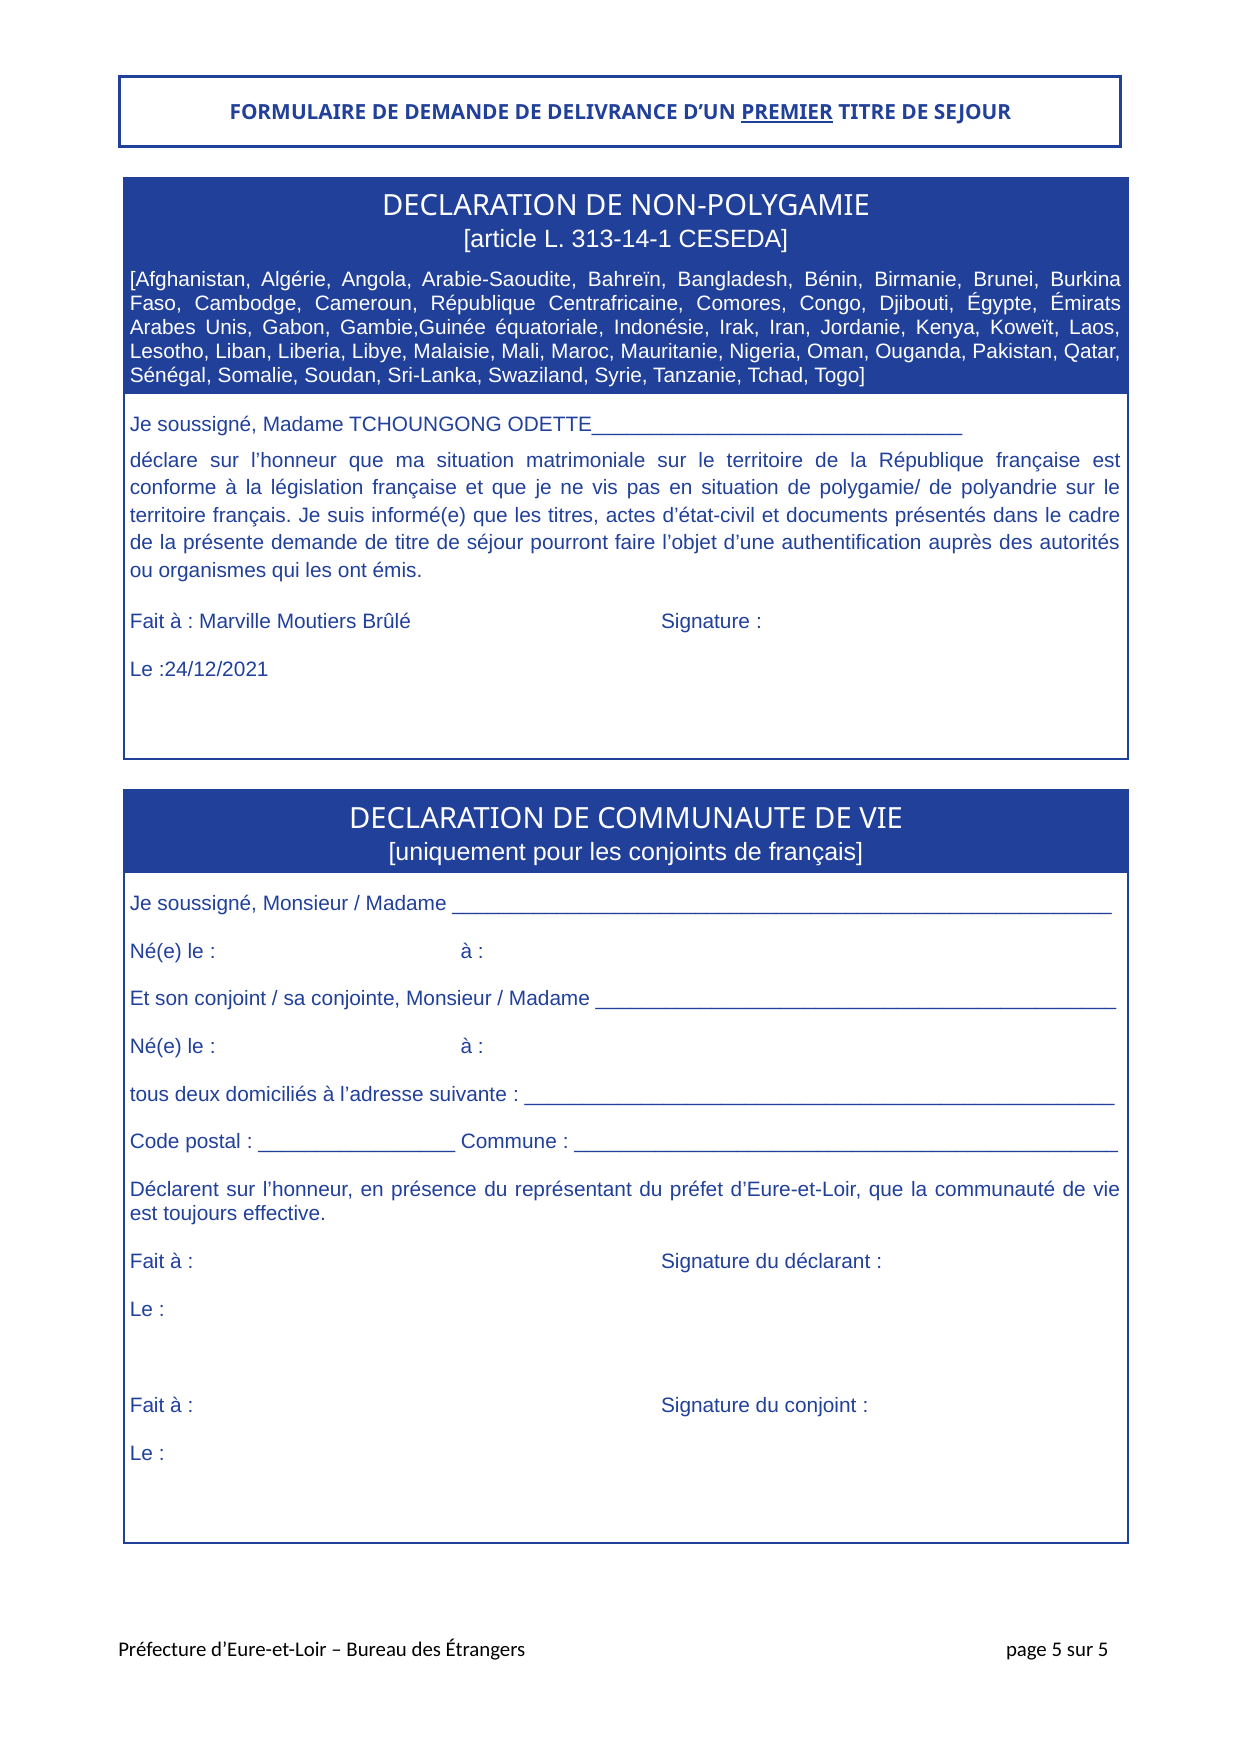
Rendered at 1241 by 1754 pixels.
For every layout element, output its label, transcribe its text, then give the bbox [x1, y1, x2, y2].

table_cell Je soussigné, Monsieur / Madame _________________________________________________________ Né(e) le : à : Et son conjoint / sa conjointe, Monsieur / Madame _____________________________________________ Né(e) le : à : tous deux domiciliés à l’adresse suivante : ___________________________________________________ Code postal : _________________ Commune : _______________________________________________ Déclarent sur l’honneur, en présence du représentant du préfet d’Eure-et-Loir, que la communauté de vie est toujours effective. Fait à : Signature du déclarant : Le : Fait à : Signature du conjoint : Le : [125, 873, 1127, 1542]
table_cell Je soussigné, Madame TCHOUNGONG ODETTE________________________________ déclare sur l’honneur que ma situation matrimoniale sur le territoire de la République française est conforme à la législation française et que je ne vis pas en situation de polygamie/ de polyandrie sur le territoire français. Je suis informé(e) que les titres, actes d’état-civil et documents présentés dans le cadre de la présente demande de titre de séjour pourront faire l’objet d’une authentification auprès des autorités ou organismes qui les ont émis. Fait à : Marville Moutiers Brûlé Signature : Le :24/12/2021 [125, 394, 1127, 758]
table_header DECLARATION DE COMMUNAUTE DE VIE [uniquement pour les conjoints de français] [125, 791, 1127, 871]
table_header DECLARATION DE NON-POLYGAMIE [article L. 313-14-1 CESEDA] [125, 179, 1127, 259]
table_cell [Afghanistan, Algérie, Angola, Arabie-Saoudite, Bahreïn, Bangladesh, Bénin, Birmanie, Brunei, Burkina Faso, Cambodge, Cameroun, République Centrafricaine, Comores, Congo, Djibouti, Égypte, Émirats Arabes Unis, Gabon, Gambie,Guinée équatoriale, Indonésie, Irak, Iran, Jordanie, Kenya, Koweït, Laos, Lesotho, Liban, Liberia, Libye, Malaisie, Mali, Maroc, Mauritanie, Nigeria, Oman, Ouganda, Pakistan, Qatar, Sénégal, Somalie, Soudan, Sri-Lanka, Swaziland, Syrie, Tanzanie, Tchad, Togo] [125, 261, 1127, 392]
